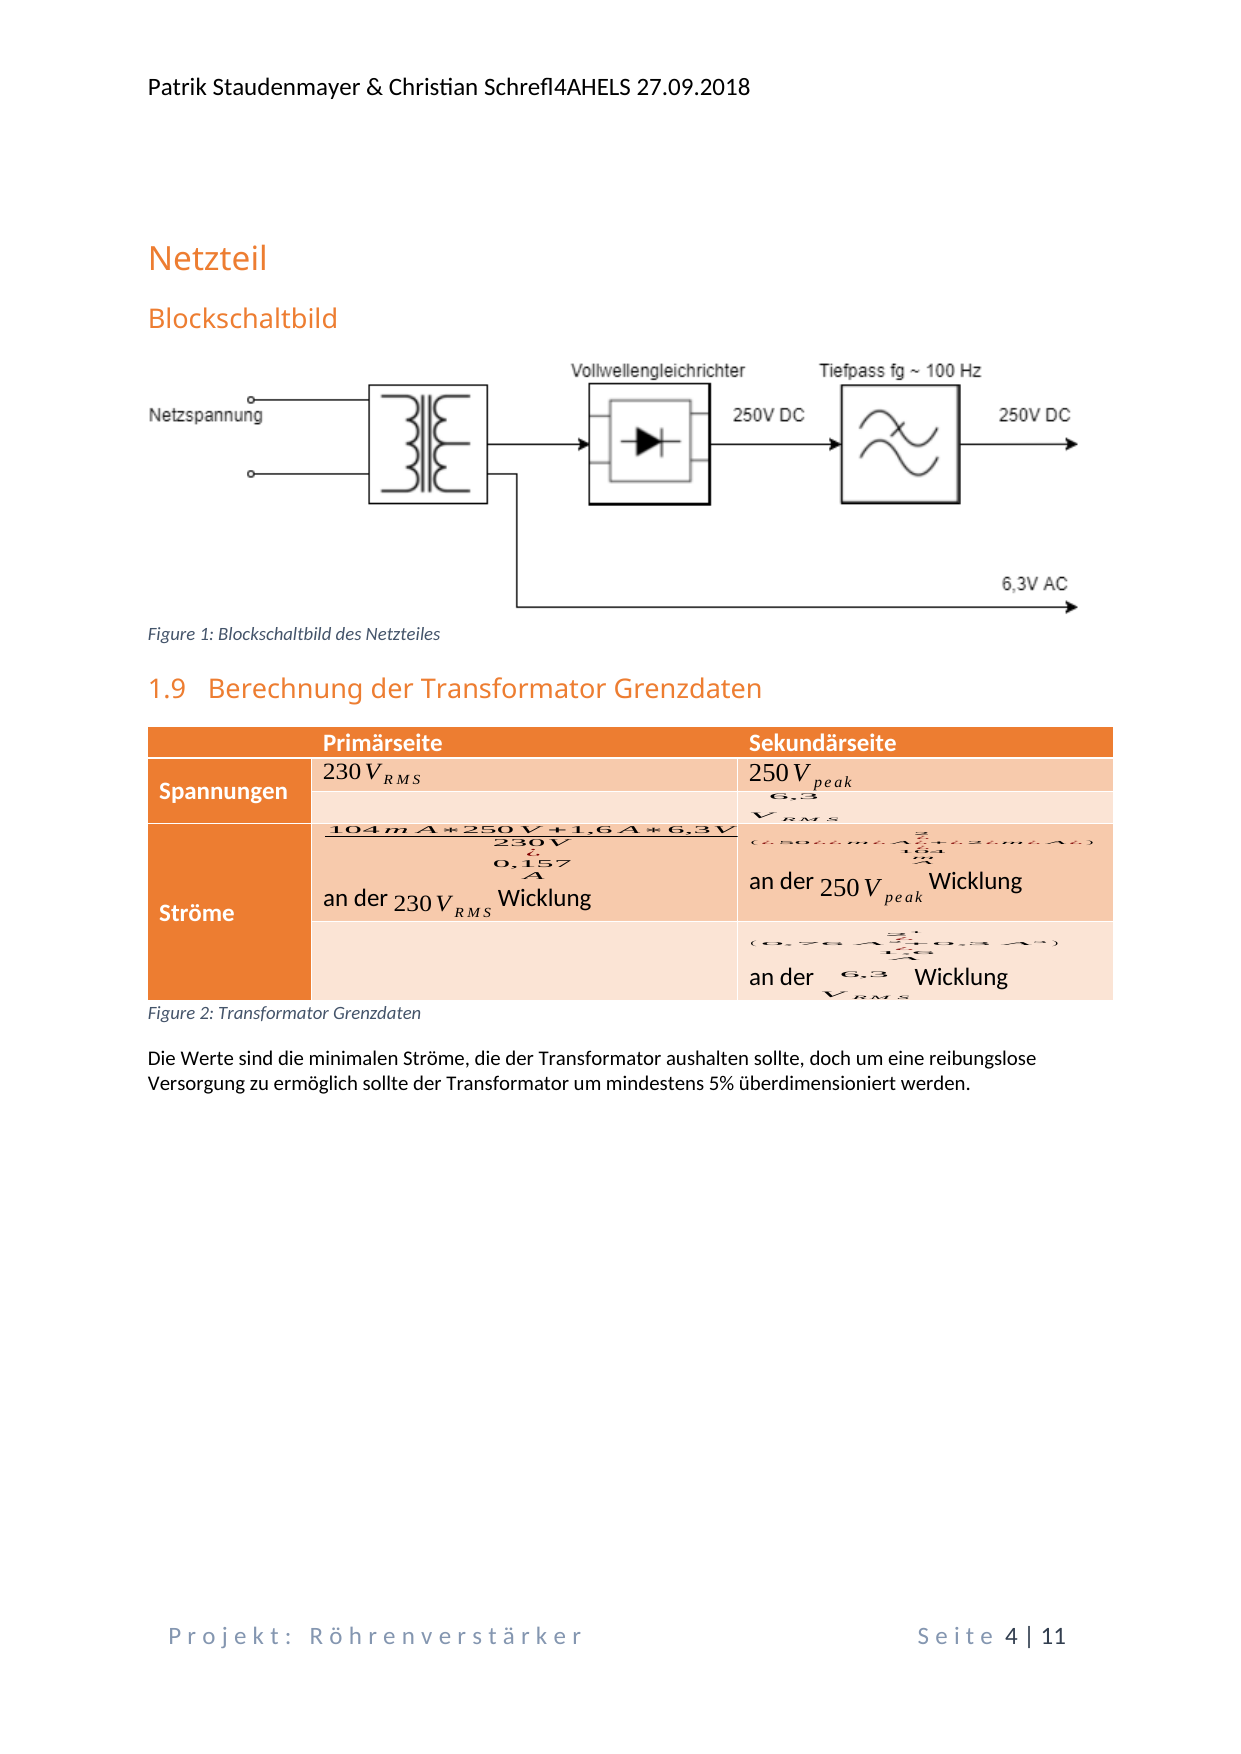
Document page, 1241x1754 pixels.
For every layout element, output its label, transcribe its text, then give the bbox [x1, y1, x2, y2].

table_cell [312, 759, 737, 791]
subtitle Netzteil [148, 234, 1093, 280]
table_header Primärseite [312, 727, 738, 757]
table_cell [312, 922, 737, 1000]
table_cell Ströme [148, 824, 311, 1000]
text Die Werte sind die minimalen Ströme, die der Transformator aushalten sollte, doch um eine reibungslose Versorgung zu ermöglich sollte der Transformator um mindestens 5% überdimensioniert werden. [148, 1045, 1093, 1096]
text Figure 1: Blockschaltbild des Netzteiles [148, 622, 1093, 645]
table_cell [738, 759, 1113, 791]
table_cell [312, 792, 737, 823]
table_header [148, 727, 312, 757]
subtitle Berechnung der Transformator Grenzdaten [148, 670, 1093, 707]
table_cell an der Wicklung [738, 824, 1113, 921]
table_cell [738, 792, 1113, 823]
subtitle Blockschaltbild [148, 299, 1093, 336]
table_cell an der Wicklung [312, 824, 737, 921]
table_cell an der Wicklung [738, 922, 1113, 1000]
text Figure 2: Transformator Grenzdaten [148, 1001, 1093, 1024]
table_cell Spannungen [148, 759, 311, 823]
table_header Sekundärseite [738, 727, 1113, 757]
